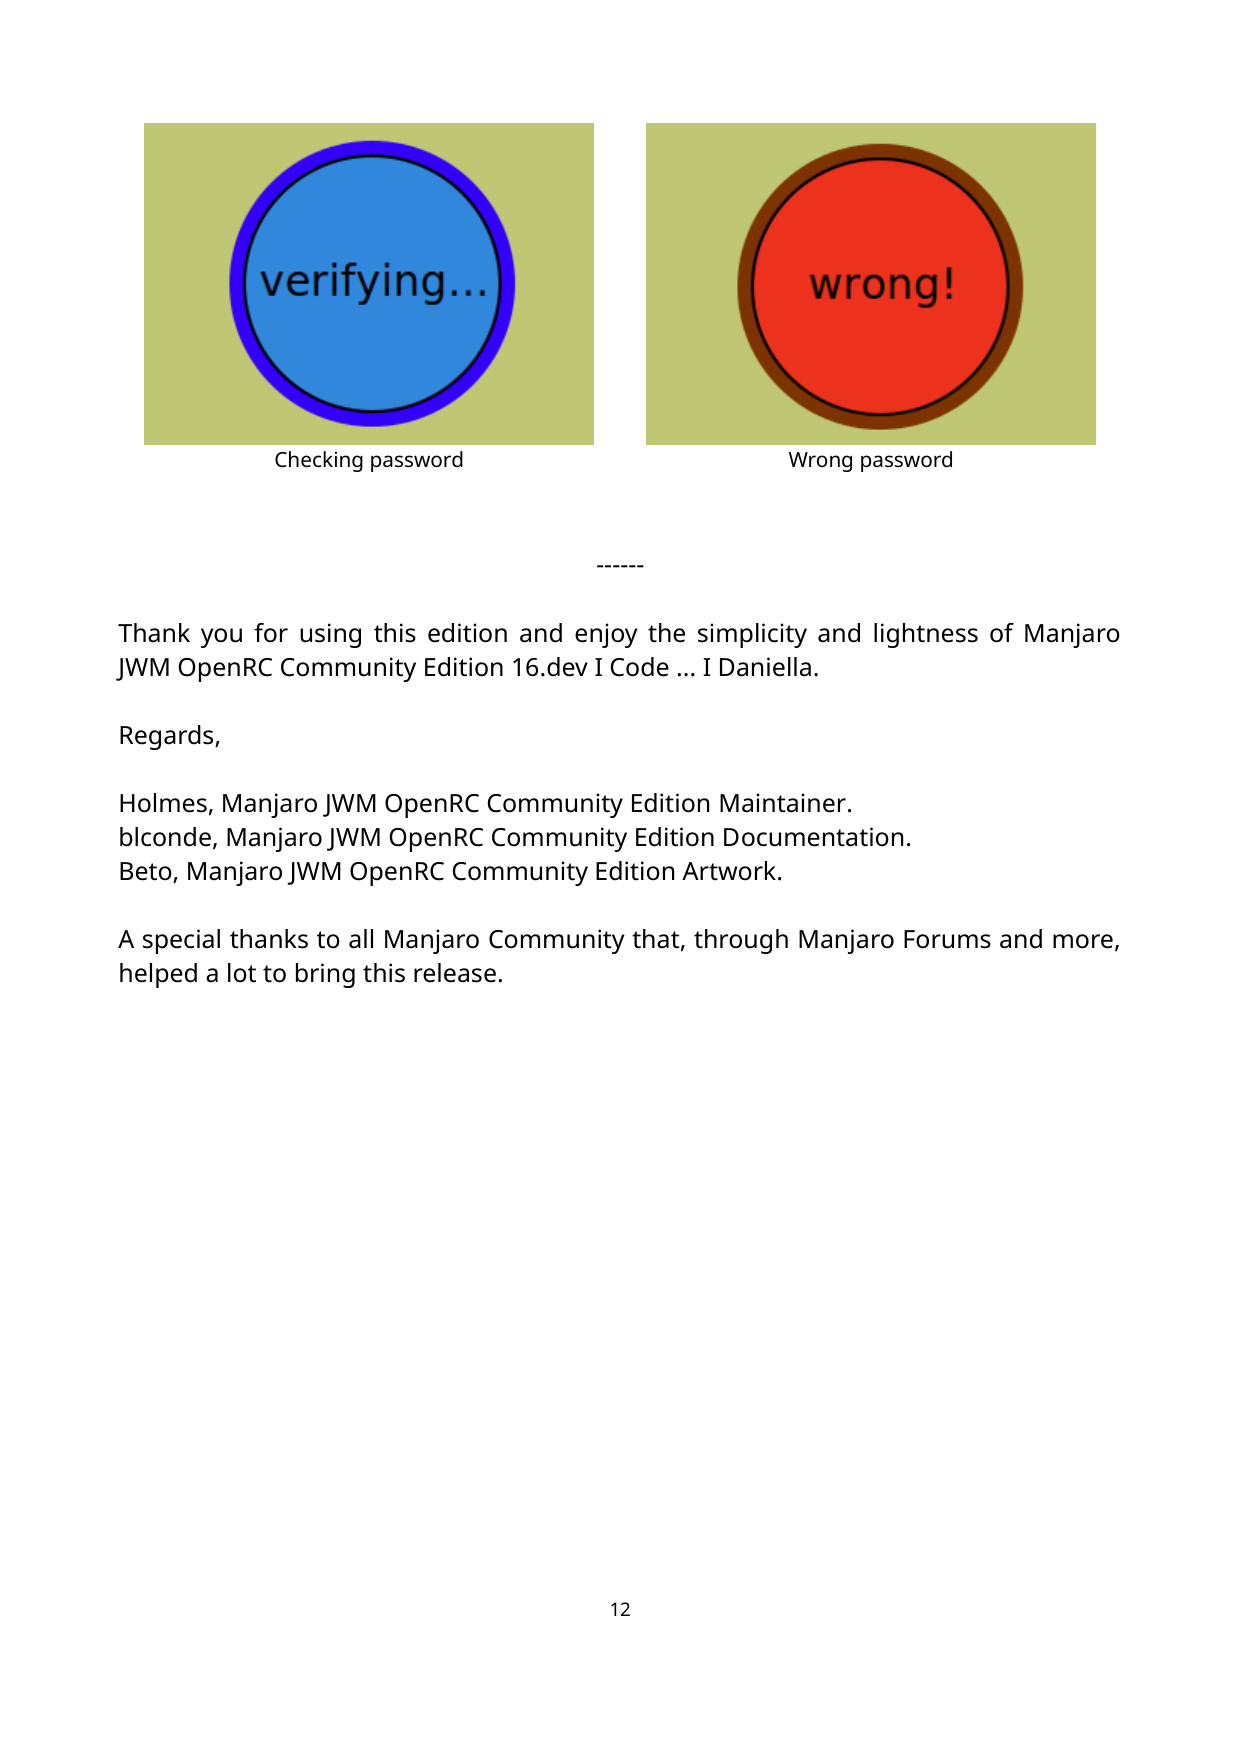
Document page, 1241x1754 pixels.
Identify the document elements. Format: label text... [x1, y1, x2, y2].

text ------ [118, 547, 1122, 581]
text A special thanks to all Manjaro Community that, through Manjaro Forums and more, helped a lot to bring this release. [118, 922, 1122, 990]
text Holmes, Manjaro JWM OpenRC Community Edition Maintainer. [118, 786, 1122, 820]
text Thank you for using this edition and enjoy the simplicity and lightness of Manjaro JWM OpenRC Community Edition 16.dev I Code ... I Daniella. [118, 615, 1122, 683]
text blconde, Manjaro JWM OpenRC Community Edition Documentation. [118, 820, 1122, 854]
text Regards, [118, 717, 1122, 752]
text Beto, Manjaro JWM OpenRC Community Edition Artwork. [118, 854, 1122, 888]
picture [144, 123, 594, 445]
table_cell Wrong password [620, 118, 1122, 479]
picture [646, 123, 1097, 445]
table_cell Checking password [118, 118, 620, 479]
